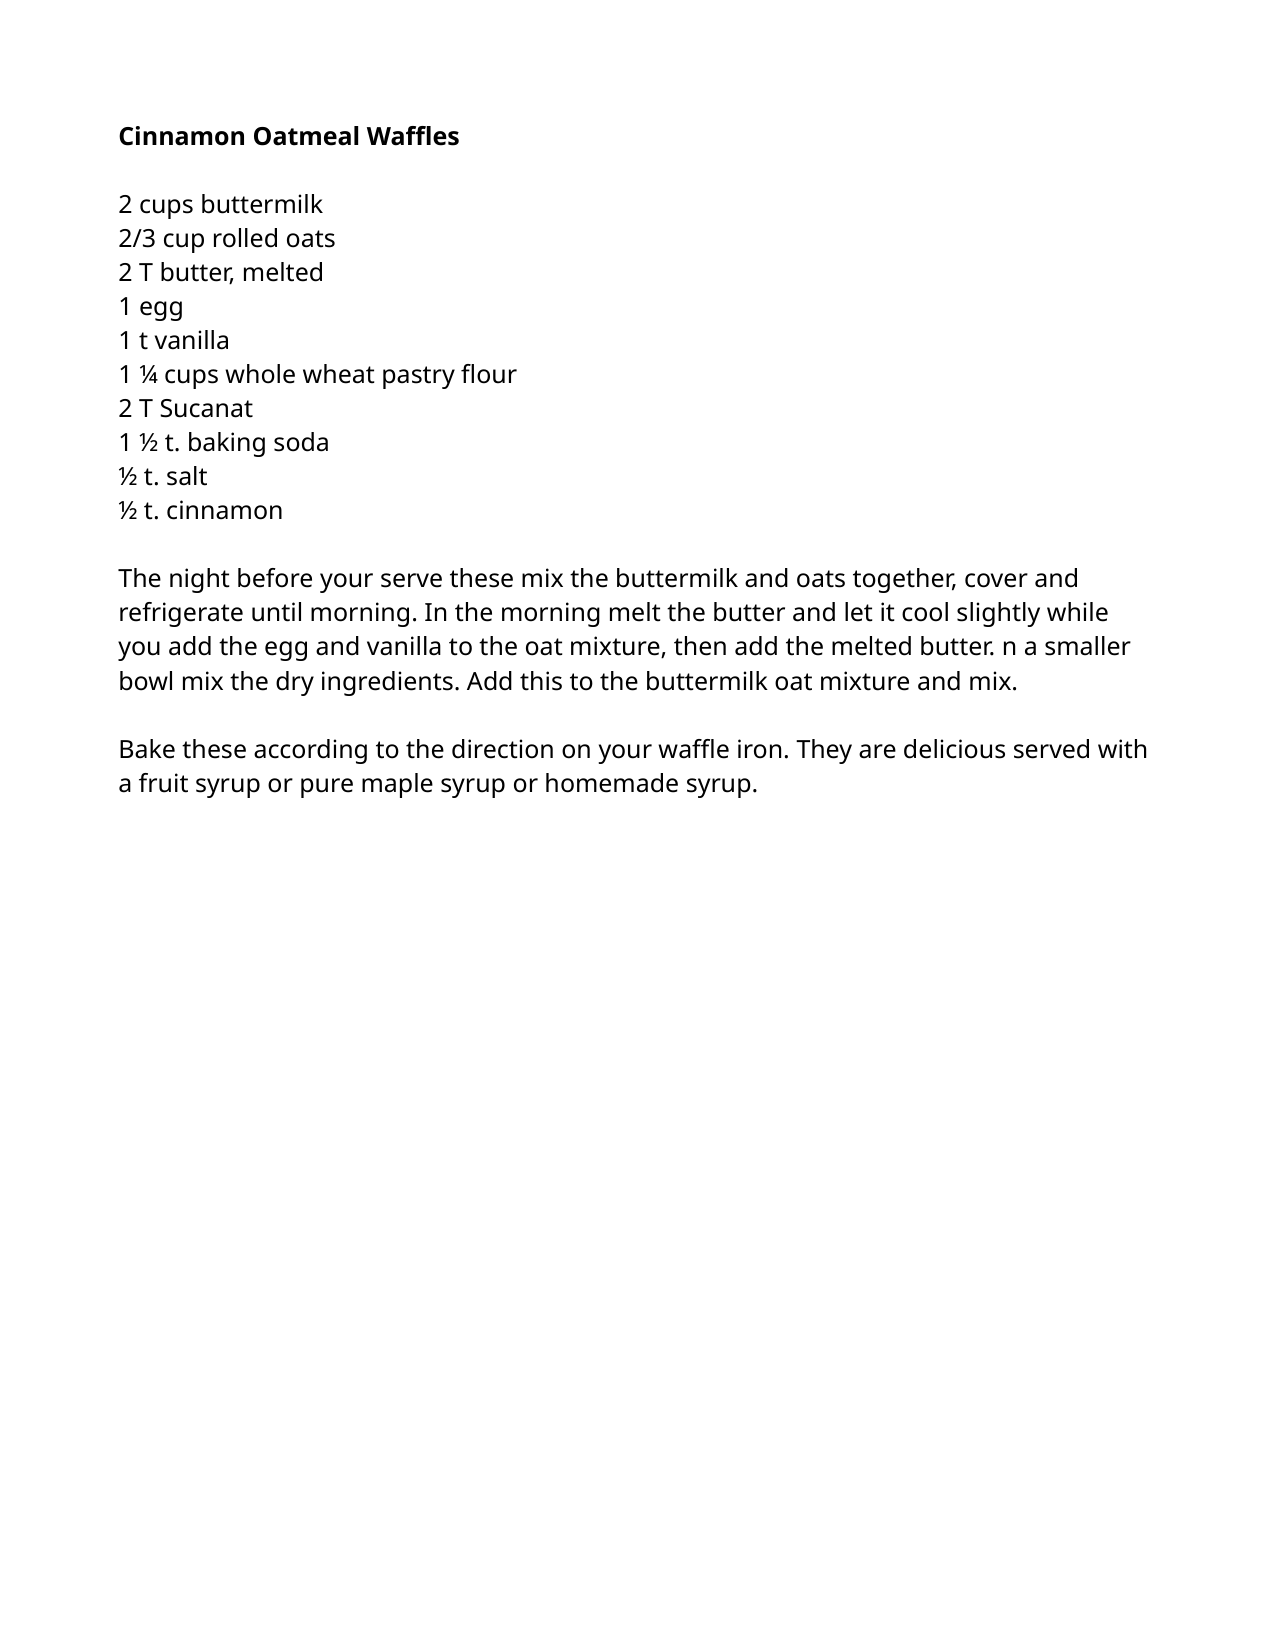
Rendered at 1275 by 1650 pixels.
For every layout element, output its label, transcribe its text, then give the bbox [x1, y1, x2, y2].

text ½ t. salt [118, 459, 1157, 493]
text 1 ¼ cups whole wheat pastry flour [118, 357, 1157, 391]
text 2 T Sucanat [118, 391, 1157, 425]
text 1 egg [118, 288, 1157, 322]
text 1 t vanilla [118, 322, 1157, 357]
text 2 cups buttermilk [118, 186, 1157, 220]
text 2 T butter, melted [118, 254, 1157, 288]
text Bake these according to the direction on your waffle iron. They are delicious served with a fruit syrup or pure maple syrup or homemade syrup. [118, 731, 1157, 799]
text The night before your serve these mix the buttermilk and oats together, cover and refrigerate until morning. In the morning melt the butter and let it cool slightly while you add the egg and vanilla to the oat mixture, then add the melted butter. n a smaller bowl mix the dry ingredients. Add this to the buttermilk oat mixture and mix. [118, 561, 1157, 697]
text Cinnamon Oatmeal Waffles [118, 118, 1157, 152]
text ½ t. cinnamon [118, 493, 1157, 527]
text 2/3 cup rolled oats [118, 220, 1157, 254]
text 1 ½ t. baking soda [118, 425, 1157, 459]
